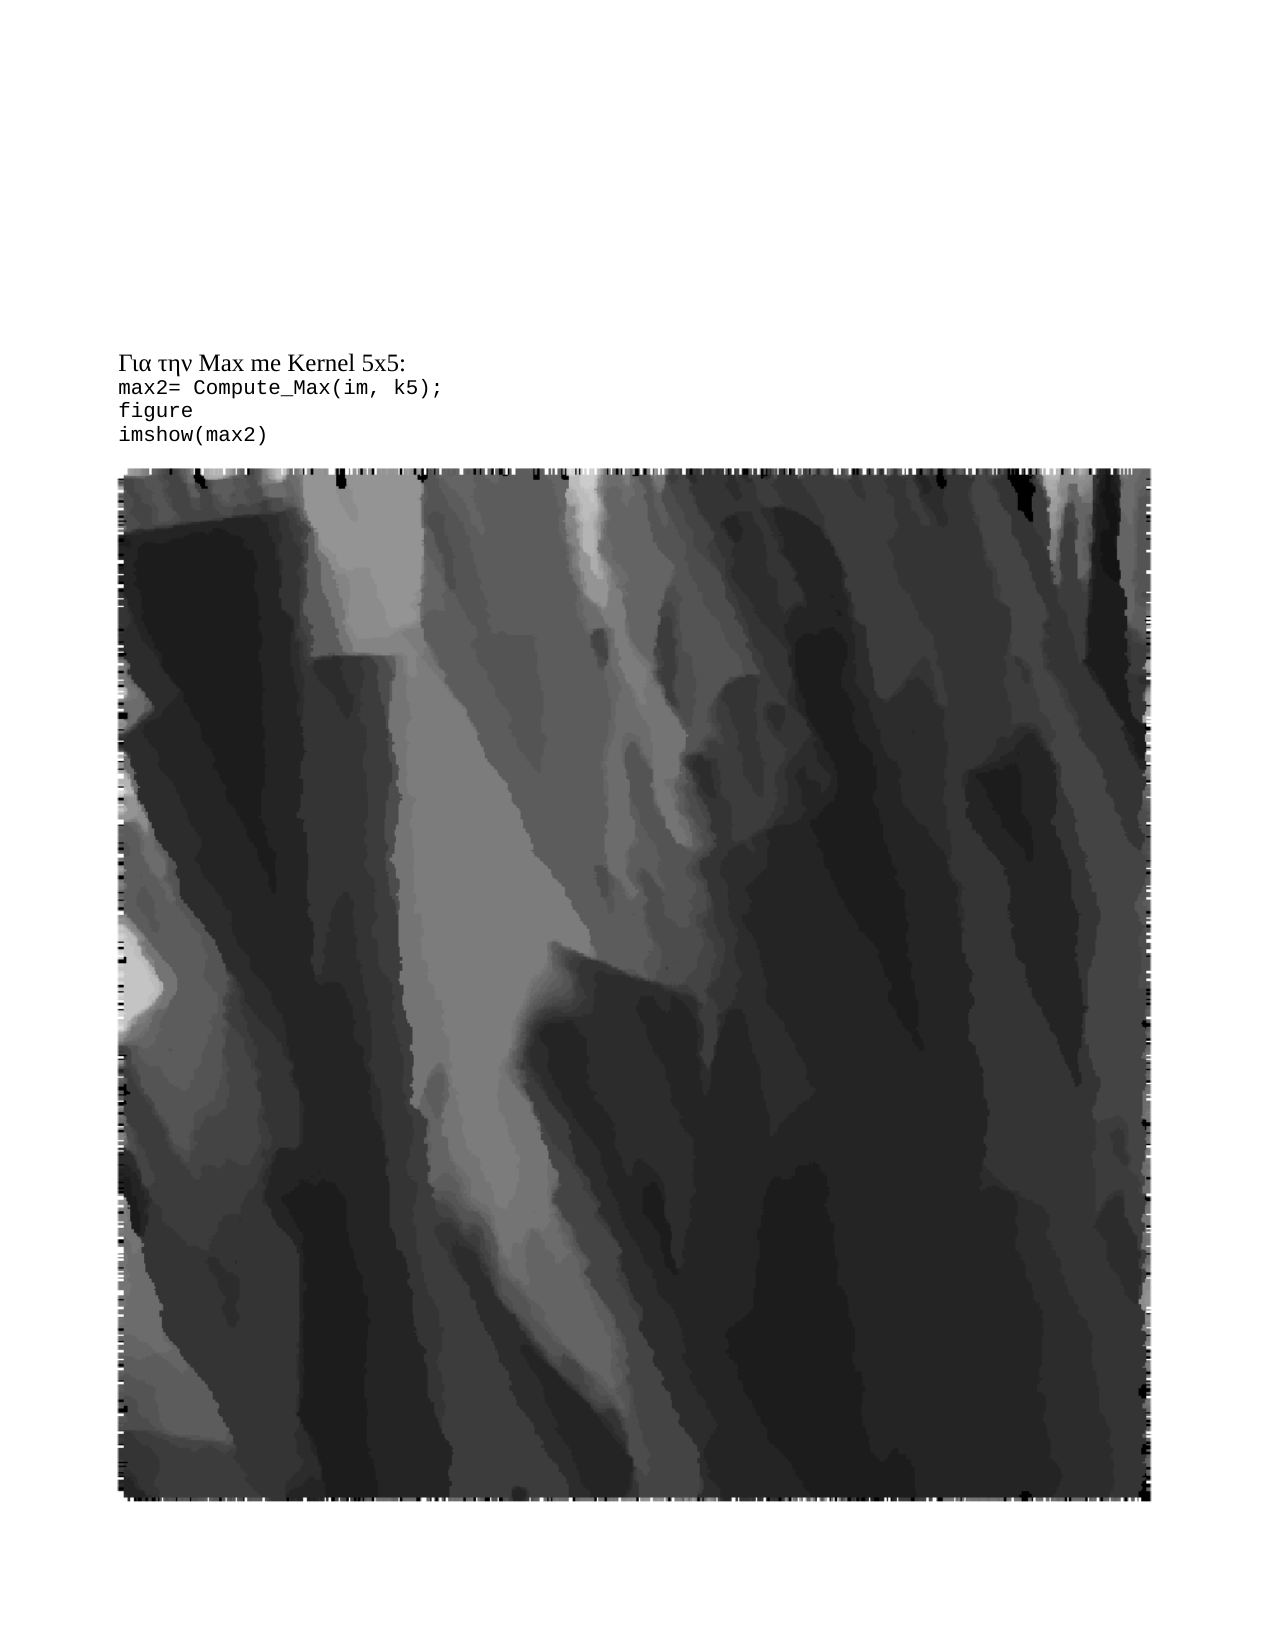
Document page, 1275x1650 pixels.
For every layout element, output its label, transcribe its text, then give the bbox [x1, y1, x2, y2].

text Για την Max me Kernel 5x5: [118, 348, 1157, 377]
picture [115, 466, 1154, 1504]
text max2= Compute_Max(im, k5); [118, 377, 1157, 401]
text imshow(max2) [118, 424, 1157, 448]
text figure [118, 401, 1157, 424]
